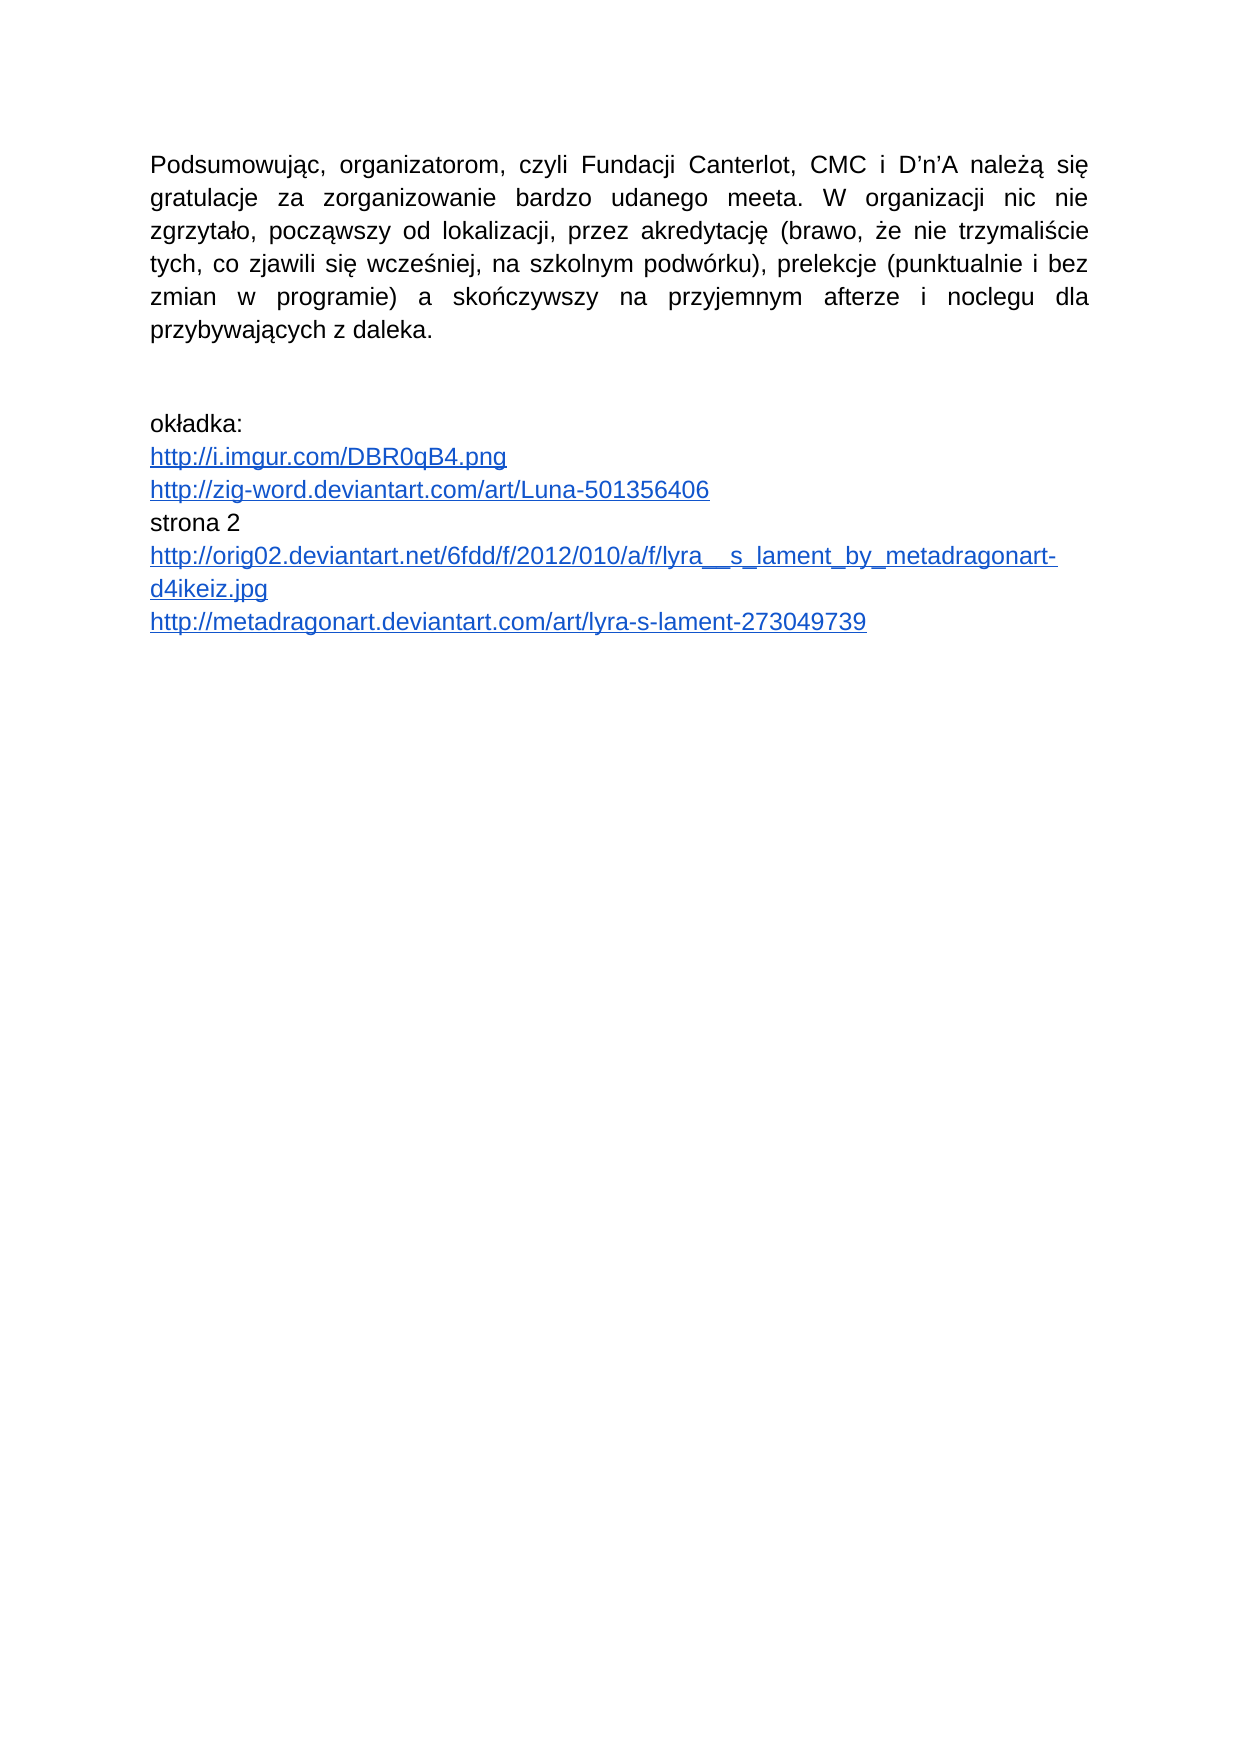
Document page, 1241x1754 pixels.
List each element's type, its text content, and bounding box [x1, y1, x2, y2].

text Podsumowując, organizatorom, czyli Fundacji Canterlot, CMC i D’n’A należą się gratulacje za zorganizowanie bardzo udanego meeta. W organizacji nic nie zgrzytało, począwszy od lokalizacji, przez akredytację (brawo, że nie trzymaliście tych, co zjawili się wcześniej, na szkolnym podwórku), prelekcje (punktualnie i bez zmian w programie) a skończywszy na przyjemnym afterze i noclegu dla przybywających z daleka. [150, 150, 1090, 344]
text http://metadragonart.deviantart.com/art/lyra-s-lament-273049739 [150, 607, 1090, 635]
text strona 2 [150, 508, 1090, 536]
text okładka: [150, 408, 1090, 437]
text http://i.imgur.com/DBR0qB4.png [150, 442, 1090, 470]
text http://orig02.deviantart.net/6fdd/f/2012/010/a/f/lyra__s_lament_by_metadragonart-d4ikeiz.jpg [150, 541, 1090, 602]
text http://zig-word.deviantart.com/art/Luna-501356406 [150, 474, 1090, 503]
